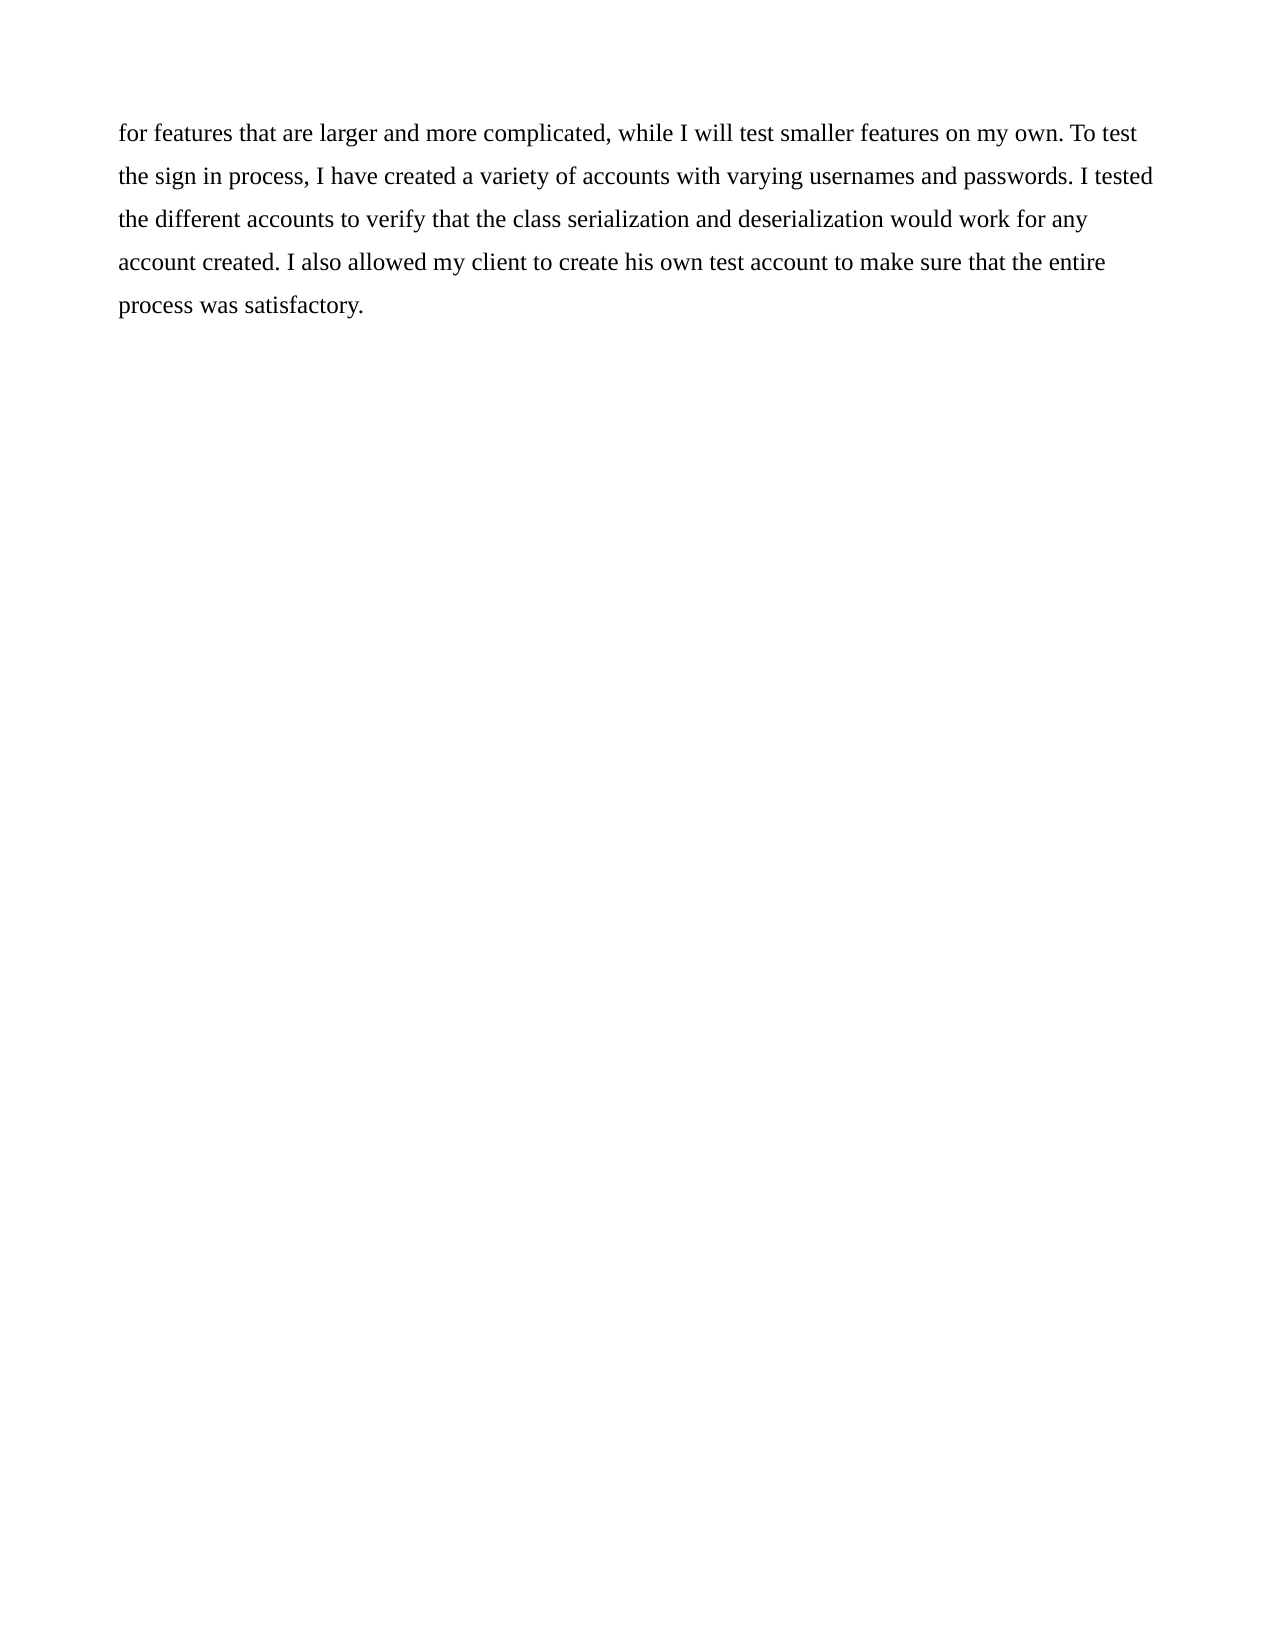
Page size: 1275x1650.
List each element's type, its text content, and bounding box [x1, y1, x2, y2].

text for features that are larger and more complicated, while I will test smaller features on my own. To test the sign in process, I have created a variety of accounts with varying usernames and passwords. I tested the different accounts to verify that the class serialization and deserialization would work for any account created. I also allowed my client to create his own test account to make sure that the entire process was satisfactory. [118, 118, 1157, 319]
